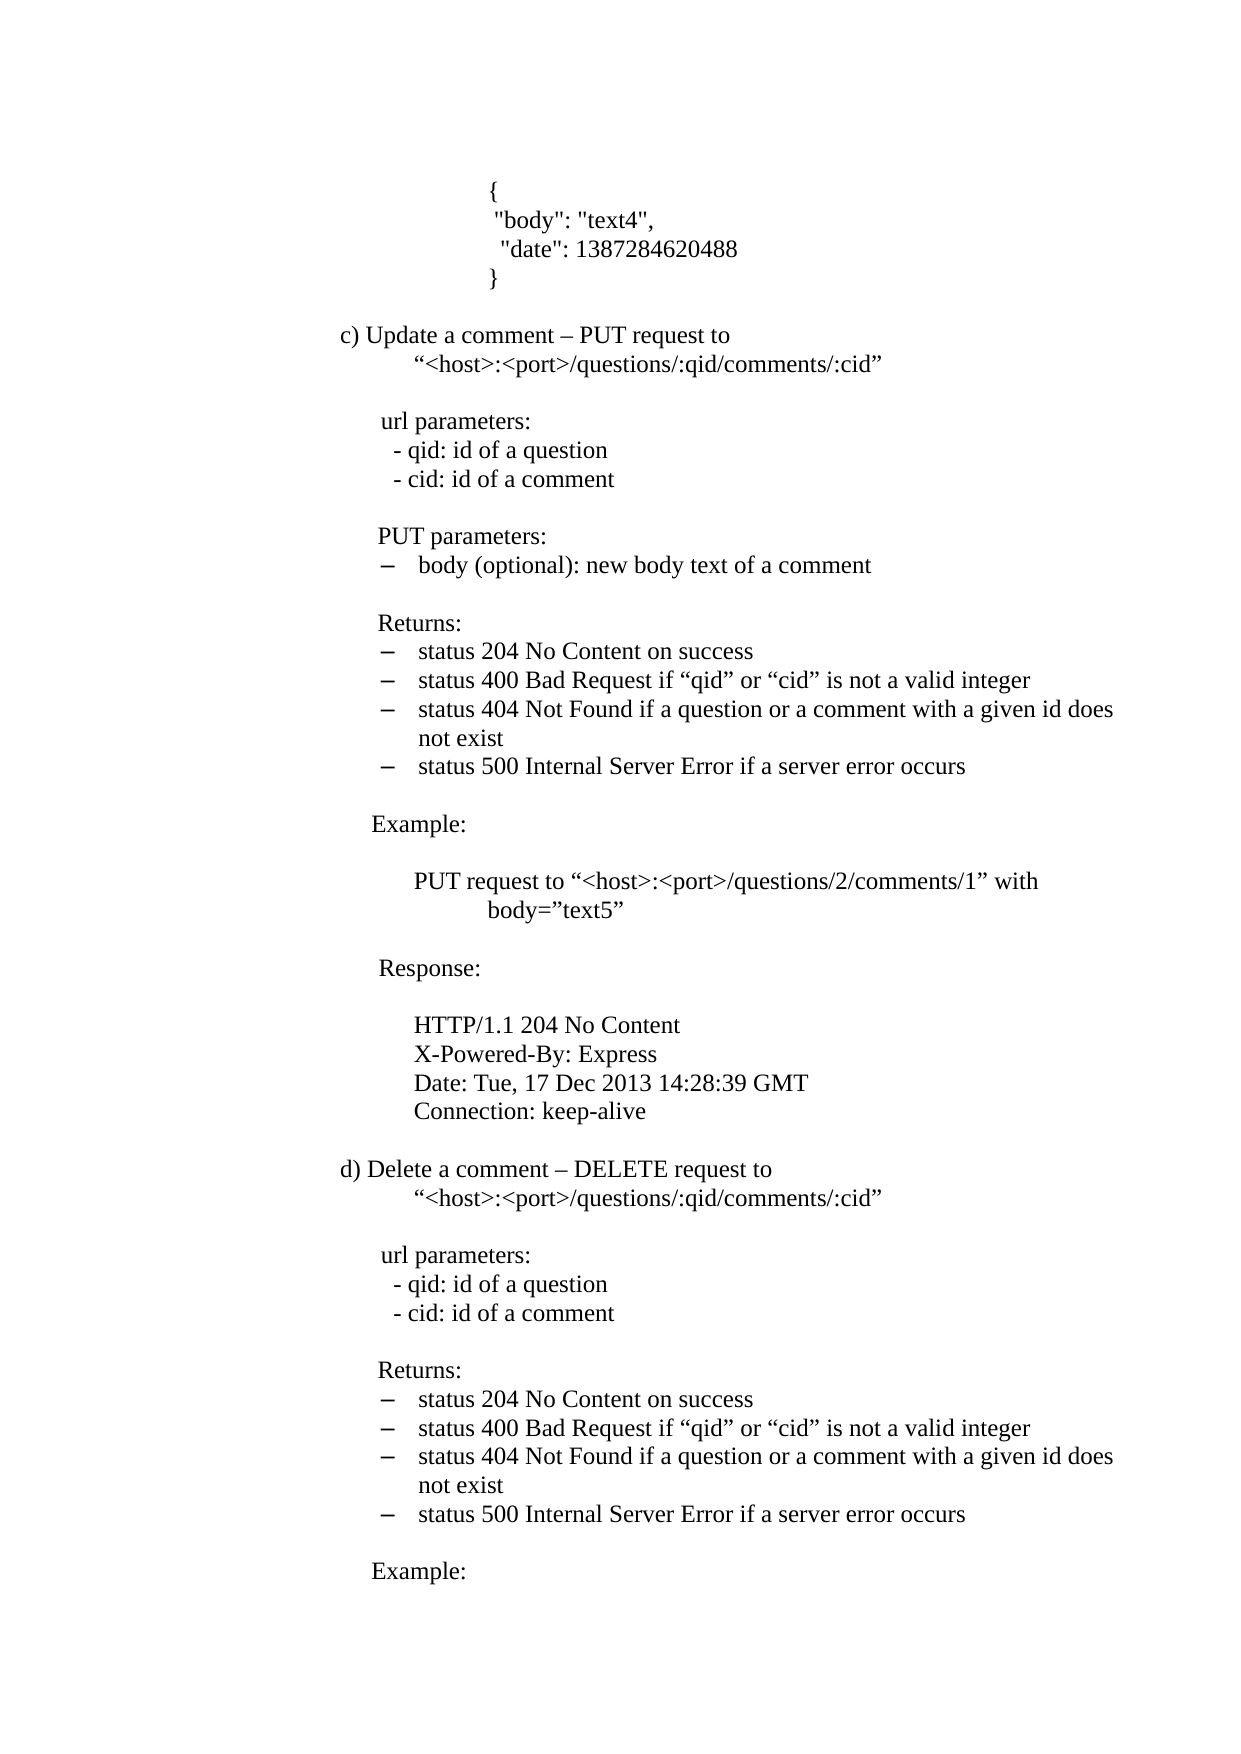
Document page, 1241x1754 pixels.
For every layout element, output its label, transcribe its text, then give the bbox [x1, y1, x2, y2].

text Example: [118, 809, 1122, 838]
text HTTP/1.1 204 No Content [118, 1010, 1122, 1039]
text Example: [118, 1556, 1122, 1585]
text } [118, 263, 1122, 291]
list status 204 No Content on success [381, 1384, 1122, 1413]
list - qid: id of a question [343, 435, 1122, 464]
text Returns: [118, 608, 1122, 636]
text Date: Tue, 17 Dec 2013 14:28:39 GMT [118, 1068, 1122, 1096]
text PUT parameters: [118, 521, 1122, 550]
list url parameters: [343, 406, 1122, 435]
list - cid: id of a comment [343, 1298, 1122, 1326]
text "body": "text4", [118, 205, 1122, 234]
text Returns: [118, 1355, 1122, 1384]
text "date": 1387284620488 [118, 234, 1122, 263]
list status 204 No Content on success [381, 636, 1122, 665]
text Connection: keep-alive [118, 1096, 1122, 1125]
list status 400 Bad Request if “qid” or “cid” is not a valid integer [381, 1413, 1122, 1441]
text Response: [118, 953, 1122, 981]
text { [118, 176, 1122, 205]
list status 500 Internal Server Error if a server error occurs [381, 1499, 1122, 1528]
list - cid: id of a comment [343, 464, 1122, 493]
text PUT request to “<host>:<port>/questions/2/comments/1” with body=”text5” [118, 866, 1122, 924]
text c) Update a comment – PUT request to “<host>:<port>/questions/:qid/comments/:cid” [118, 320, 1122, 378]
list status 400 Bad Request if “qid” or “cid” is not a valid integer [381, 665, 1122, 694]
list body (optional): new body text of a comment [381, 550, 1122, 579]
list status 404 Not Found if a question or a comment with a given id does not exist [381, 694, 1122, 751]
list - qid: id of a question [343, 1269, 1122, 1298]
text d) Delete a comment – DELETE request to “<host>:<port>/questions/:qid/comments/:cid” [118, 1154, 1122, 1211]
list status 404 Not Found if a question or a comment with a given id does not exist [381, 1441, 1122, 1499]
list url parameters: [343, 1240, 1122, 1269]
text X-Powered-By: Express [118, 1039, 1122, 1068]
list status 500 Internal Server Error if a server error occurs [381, 751, 1122, 780]
